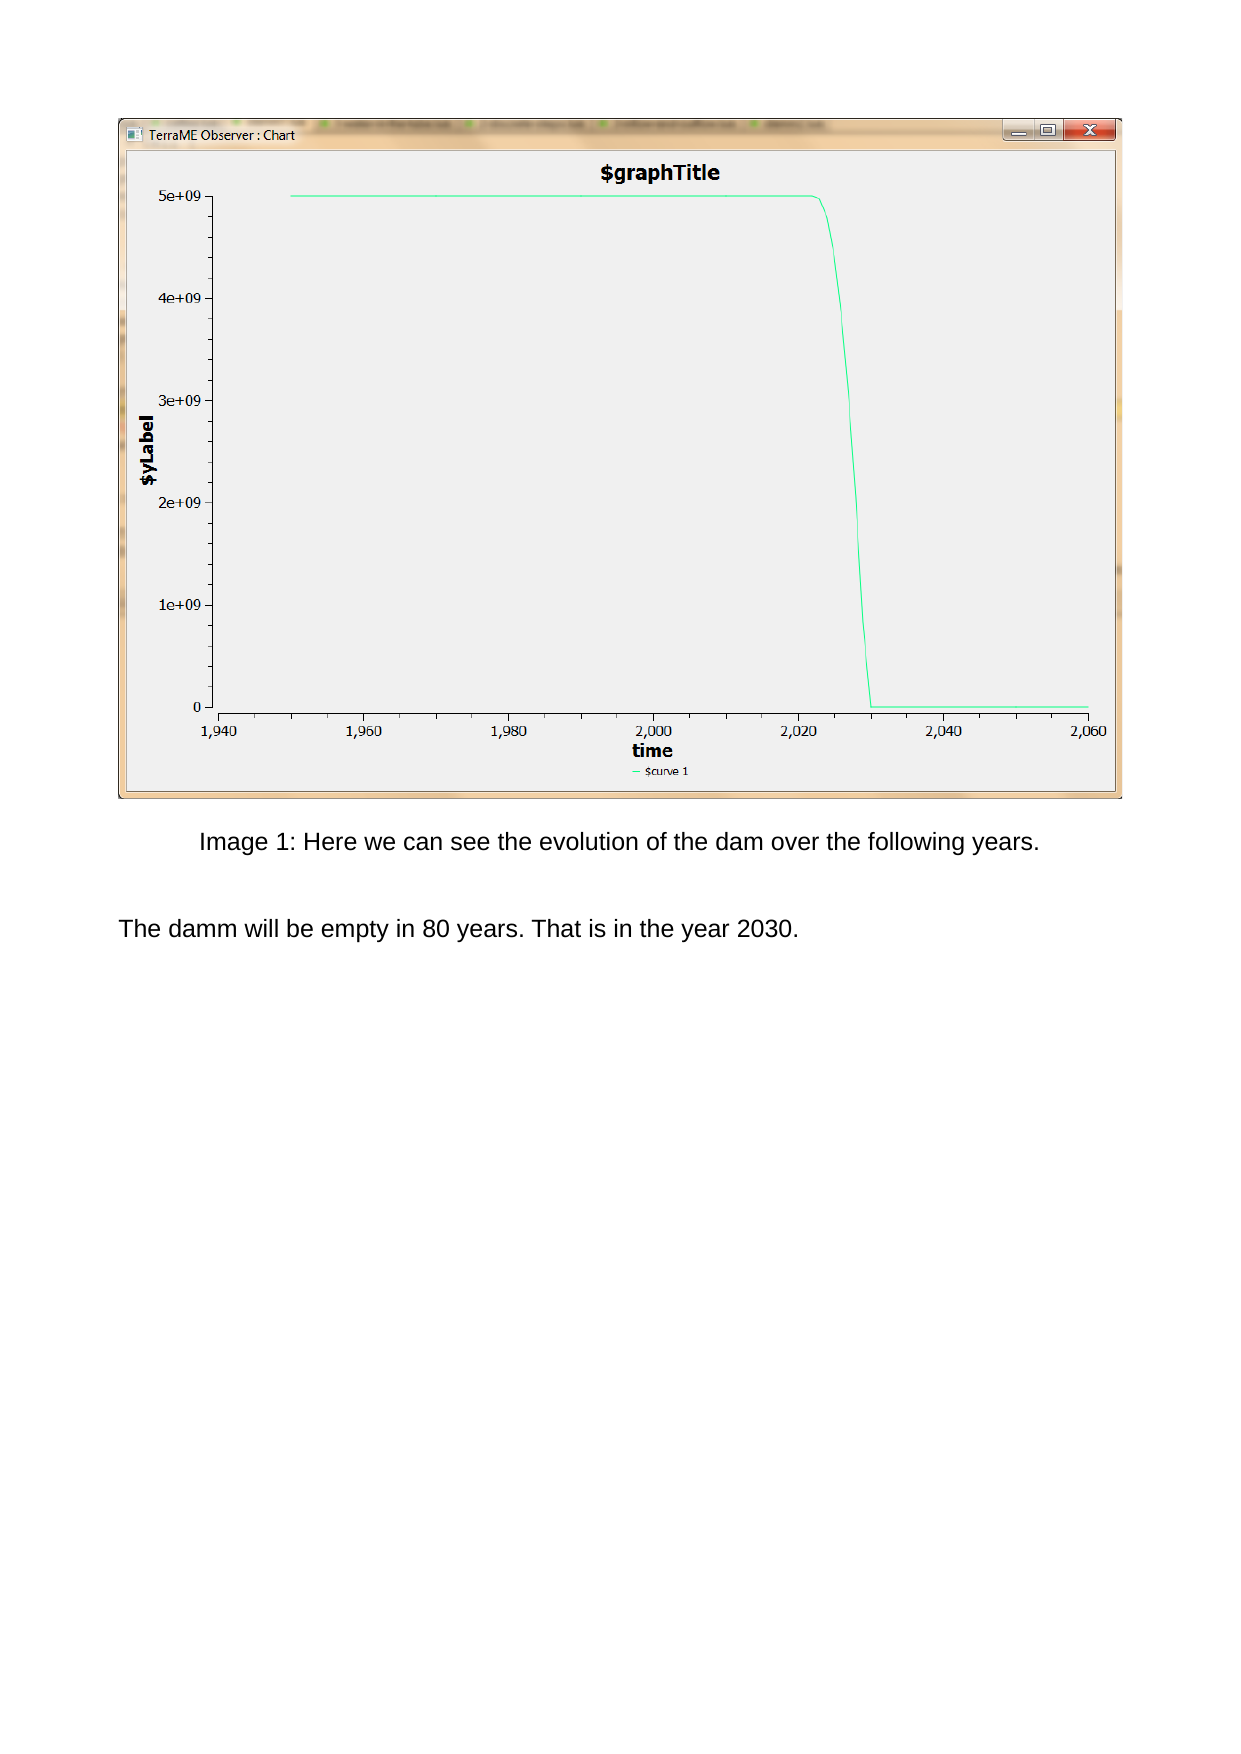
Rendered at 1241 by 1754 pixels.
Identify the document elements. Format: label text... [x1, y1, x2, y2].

text The damm will be empty in 80 years. That is in the year 2030. [118, 914, 1122, 942]
picture [118, 118, 1123, 799]
text Image 1: Here we can see the evolution of the dam over the following years. [118, 827, 1122, 856]
